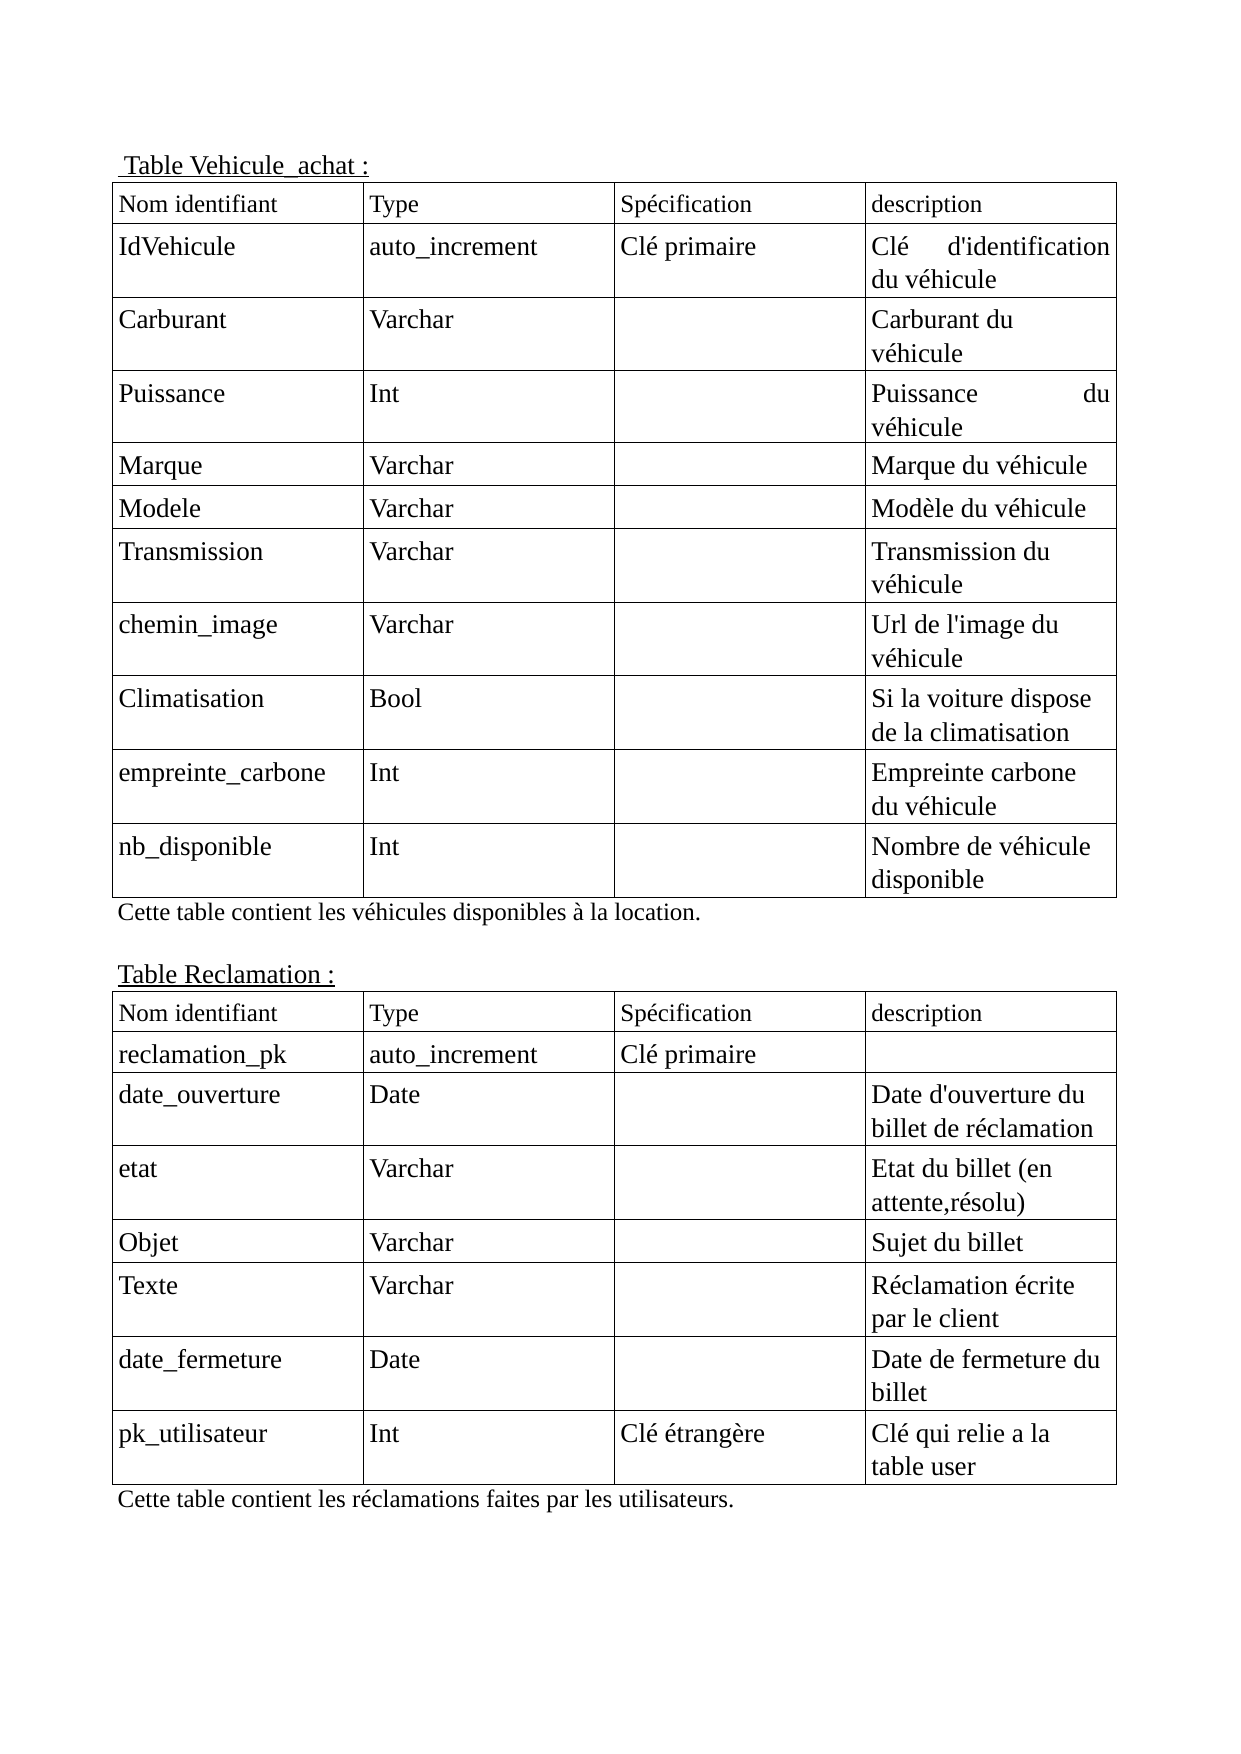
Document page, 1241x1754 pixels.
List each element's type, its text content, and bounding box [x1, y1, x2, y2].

table_cell empreinte_carbone [113, 750, 363, 823]
table_cell [615, 443, 865, 485]
table_cell [615, 603, 865, 675]
table_cell Empreinte carbone du véhicule [866, 750, 1116, 823]
table_header description [866, 992, 1116, 1031]
table_cell Int [364, 824, 614, 897]
table_cell Marque du véhicule [866, 443, 1116, 485]
table_cell Objet [113, 1220, 363, 1262]
table_cell Etat du billet (en attente,résolu) [866, 1146, 1116, 1219]
table_cell Varchar [364, 298, 614, 370]
table_cell Transmission du véhicule [866, 529, 1116, 601]
table_cell Clé primaire [615, 1032, 865, 1071]
table_cell Si la voiture dispose de la climatisation [866, 676, 1116, 749]
table_cell [615, 529, 865, 601]
table_cell Varchar [364, 1146, 614, 1219]
table_cell nb_disponible [113, 824, 363, 897]
table_cell Varchar [364, 529, 614, 601]
table_cell Texte [113, 1263, 363, 1336]
table_cell [615, 1146, 865, 1219]
table_cell Nombre de véhicule disponible [866, 824, 1116, 897]
table_cell [615, 1337, 865, 1409]
table_cell [866, 1032, 1116, 1071]
table_cell Varchar [364, 1263, 614, 1336]
table_cell Int [364, 1411, 614, 1483]
table_cell Varchar [364, 443, 614, 485]
table_cell Int [364, 371, 614, 442]
table_cell Modèle du véhicule [866, 486, 1116, 527]
table_cell Varchar [364, 1220, 614, 1262]
table_cell [615, 1073, 865, 1145]
table_cell Date [364, 1073, 614, 1145]
table_cell Puissance [113, 371, 363, 442]
table_cell Climatisation [113, 676, 363, 749]
table_cell Int [364, 750, 614, 823]
table_cell [615, 486, 865, 527]
table_cell reclamation_pk [113, 1032, 363, 1071]
table_cell date_ouverture [113, 1073, 363, 1145]
table_cell Date [364, 1337, 614, 1409]
text Cette table contient les réclamations faites par les utilisateurs. [117, 1484, 1122, 1513]
table_header Type [364, 992, 614, 1031]
table_cell [615, 1220, 865, 1262]
table_cell Carburant du véhicule [866, 298, 1116, 370]
table_cell Clé d'identification du véhicule [866, 224, 1116, 296]
table_cell auto_increment [364, 1032, 614, 1071]
text Cette table contient les véhicules disponibles à la location. [117, 898, 746, 926]
table_header Spécification [615, 992, 865, 1031]
table_cell Réclamation écrite par le client [866, 1263, 1116, 1336]
table_cell [615, 371, 865, 442]
table_cell auto_increment [364, 224, 614, 296]
table_cell Clé étrangère [615, 1411, 865, 1483]
table_cell Transmission [113, 529, 363, 601]
table_cell Clé qui relie a la table user [866, 1411, 1116, 1483]
table_cell Varchar [364, 486, 614, 527]
text Table Vehicule_achat : [117, 149, 1122, 180]
table_header Spécification [615, 183, 865, 222]
table_cell pk_utilisateur [113, 1411, 363, 1483]
table_cell Varchar [364, 603, 614, 675]
table_cell Clé primaire [615, 224, 865, 296]
table_cell etat [113, 1146, 363, 1219]
table_header Type [364, 183, 614, 222]
table_cell Date d'ouverture du billet de réclamation [866, 1073, 1116, 1145]
table_header Nom identifiant [113, 183, 363, 222]
table_cell [615, 676, 865, 749]
table_cell chemin_image [113, 603, 363, 675]
table_cell [615, 824, 865, 897]
table_cell [615, 298, 865, 370]
table_cell Modele [113, 486, 363, 527]
table_cell IdVehicule [113, 224, 363, 296]
table_cell Carburant [113, 298, 363, 370]
table_cell [615, 750, 865, 823]
table_cell Puissance du véhicule [866, 371, 1116, 442]
table_cell [615, 1263, 865, 1336]
table_header description [866, 183, 1116, 222]
table_cell Url de l'image du véhicule [866, 603, 1116, 675]
table_cell Sujet du billet [866, 1220, 1116, 1262]
table_cell Bool [364, 676, 614, 749]
table_cell Marque [113, 443, 363, 485]
text Table Reclamation : [117, 958, 746, 989]
table_header Nom identifiant [113, 992, 363, 1031]
table_cell Date de fermeture du billet [866, 1337, 1116, 1409]
table_cell date_fermeture [113, 1337, 363, 1409]
